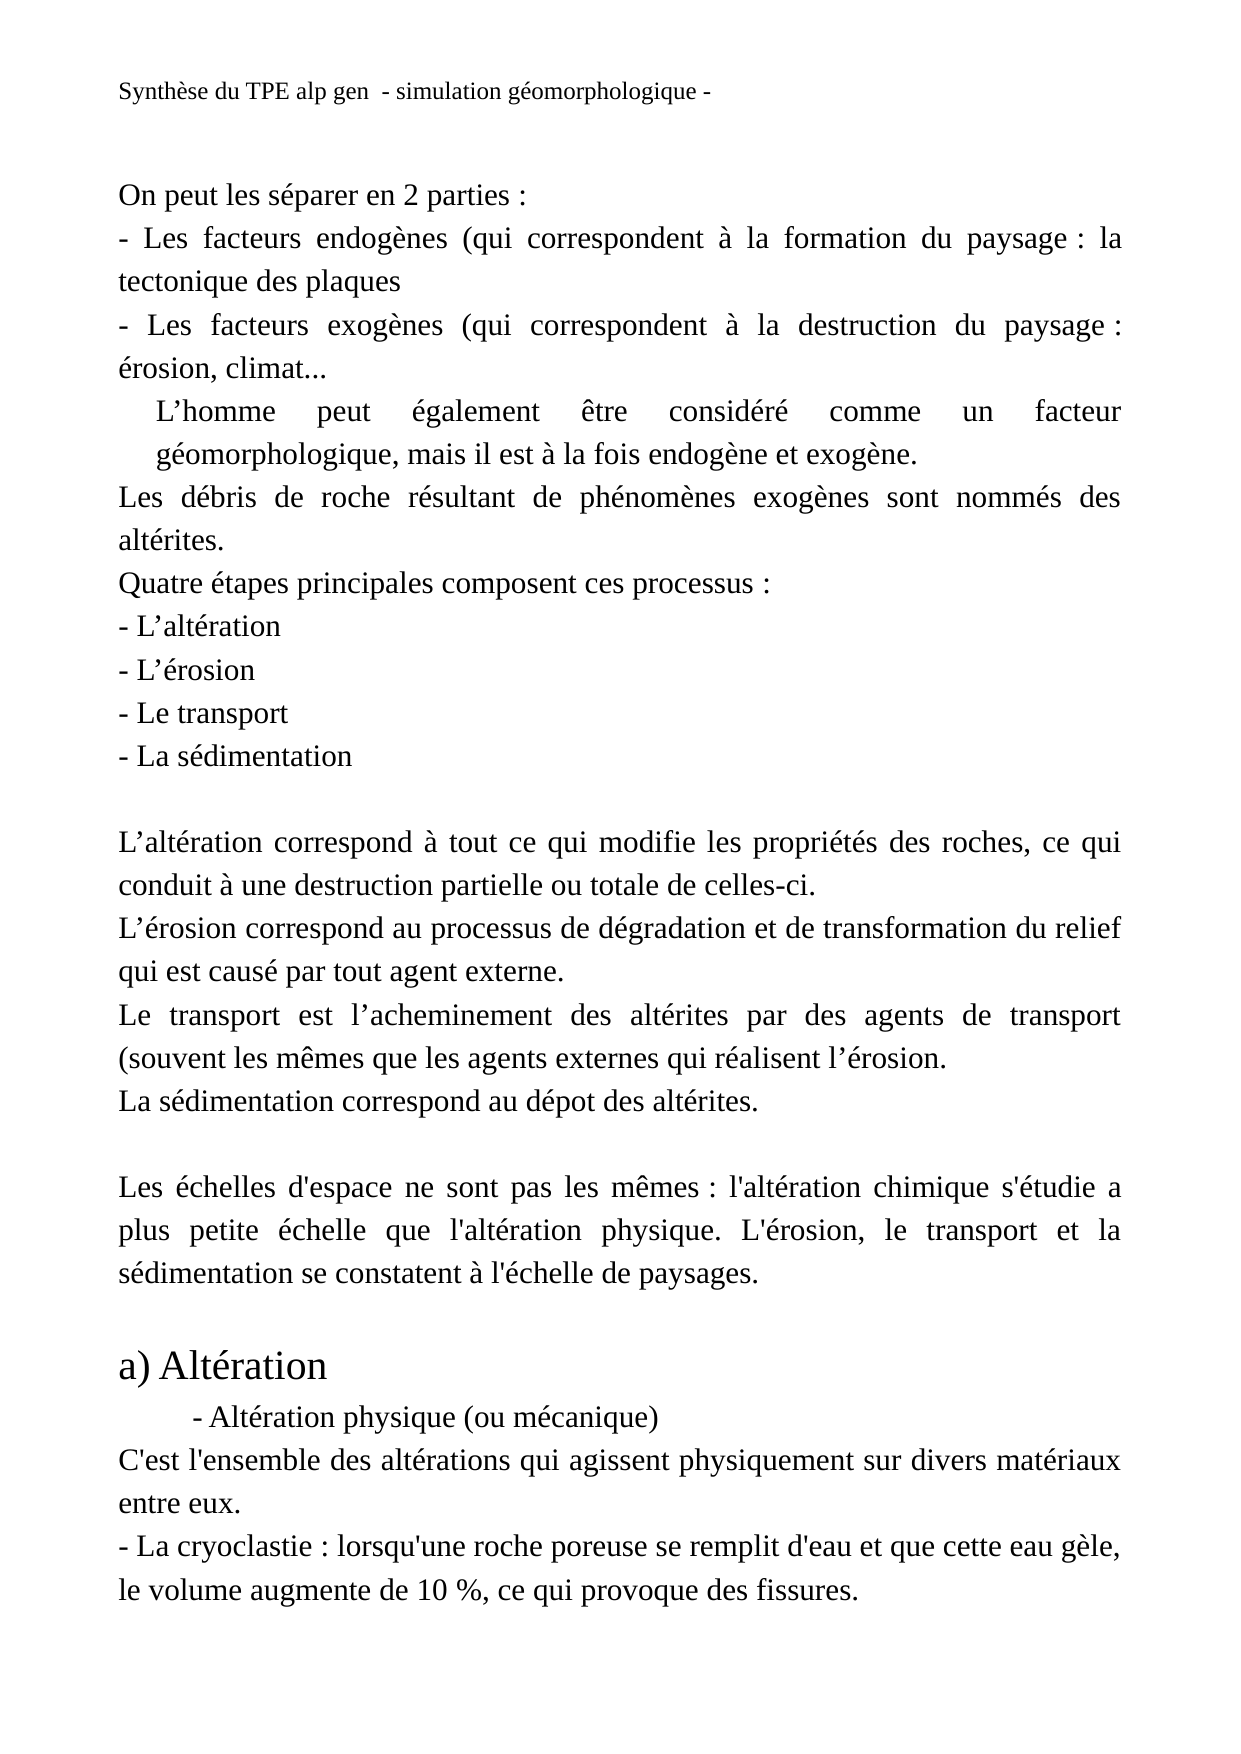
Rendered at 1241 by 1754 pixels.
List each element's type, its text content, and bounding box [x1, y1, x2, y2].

text La sédimentation correspond au dépot des altérites. [118, 1082, 1122, 1118]
text - La cryoclastie : lorsqu'une roche poreuse se remplit d'eau et que cette eau gèle, le volume augmente de 10 %, ce qui provoque des fissures. [118, 1528, 1122, 1607]
text - L’altération [118, 608, 1122, 643]
text Les débris de roche résultant de phénomènes exogènes sont nommés des altérites. [118, 478, 1122, 557]
text On peut les séparer en 2 parties : [118, 176, 1122, 212]
text - Les facteurs exogènes (qui correspondent à la destruction du paysage : érosion, climat... [118, 306, 1122, 385]
text Le transport est l’acheminement des altérites par des agents de transport (souvent les mêmes que les agents externes qui réalisent l’érosion. [118, 996, 1122, 1075]
text - Le transport [118, 694, 1122, 730]
text Les échelles d'espace ne sont pas les mêmes : l'altération chimique s'étudie a plus petite échelle que l'altération physique. L'érosion, le transport et la sédimentation se constatent à l'échelle de paysages. [118, 1168, 1122, 1290]
text C'est l'ensemble des altérations qui agissent physiquement sur divers matériaux entre eux. [118, 1441, 1122, 1520]
text Quatre étapes principales composent ces processus : [118, 564, 1122, 600]
text - L’érosion [118, 651, 1122, 687]
text L’altération correspond à tout ce qui modifie les propriétés des roches, ce qui conduit à une destruction partielle ou totale de celles-ci. [118, 823, 1122, 902]
text L’érosion correspond au processus de dégradation et de transformation du relief qui est causé par tout agent externe. [118, 909, 1122, 988]
text - Altération physique (ou mécanique) [118, 1398, 1122, 1434]
text L’homme peut également être considéré comme un facteur géomorphologique, mais il est à la fois endogène et exogène. [156, 392, 1122, 471]
text - La sédimentation [118, 737, 1122, 773]
text - Les facteurs endogènes (qui correspondent à la formation du paysage : la tectonique des plaques [118, 219, 1122, 298]
text a) Altération [118, 1341, 1122, 1389]
